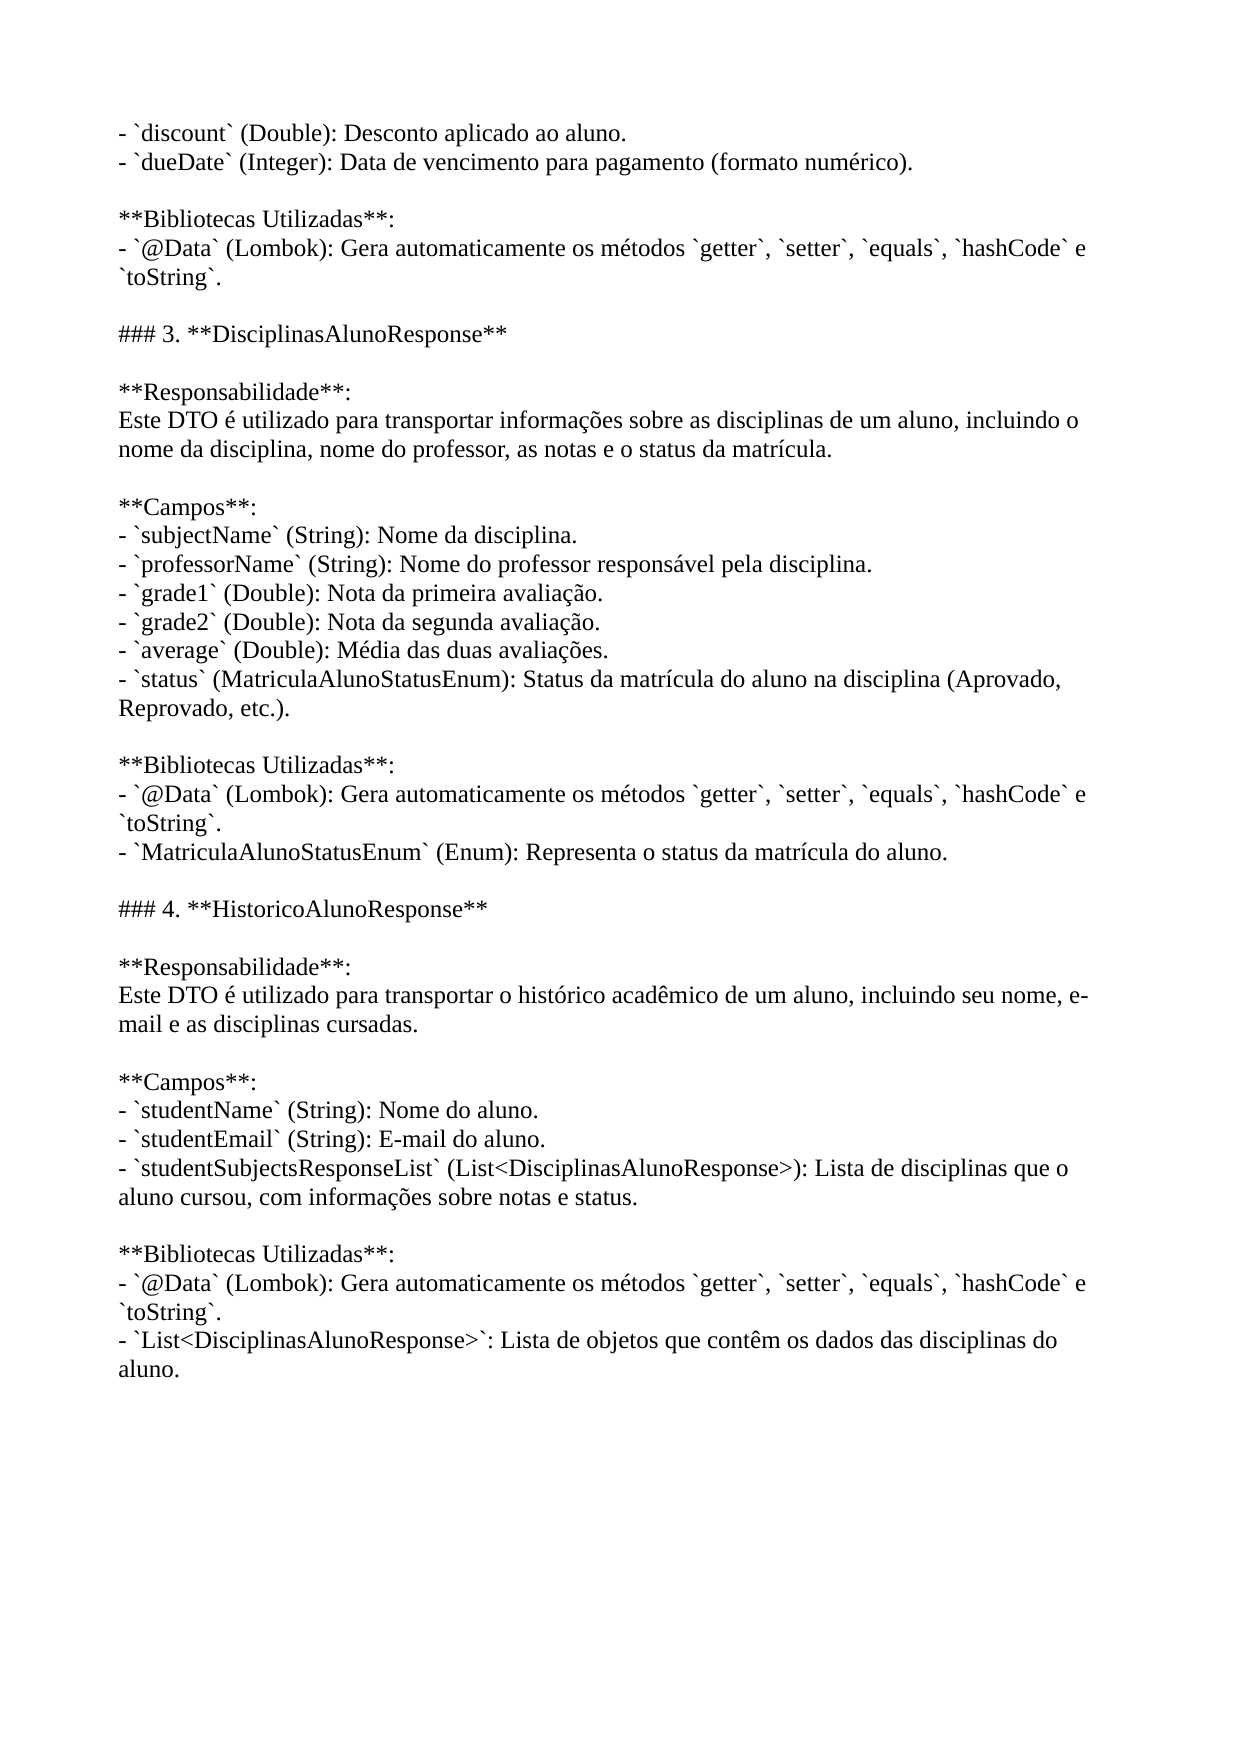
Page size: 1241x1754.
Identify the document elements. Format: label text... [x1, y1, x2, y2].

text **Campos**: [118, 1067, 1122, 1096]
text - `@Data` (Lombok): Gera automaticamente os métodos `getter`, `setter`, `equals`, `hashCode` e `toString`. [118, 233, 1122, 291]
text - `studentSubjectsResponseList` (List<DisciplinasAlunoResponse>): Lista de disciplinas que o aluno cursou, com informações sobre notas e status. [118, 1153, 1122, 1211]
text - `MatriculaAlunoStatusEnum` (Enum): Representa o status da matrícula do aluno. [118, 837, 1122, 866]
text - `dueDate` (Integer): Data de vencimento para pagamento (formato numérico). [118, 147, 1122, 176]
text **Bibliotecas Utilizadas**: [118, 204, 1122, 233]
text - `status` (MatriculaAlunoStatusEnum): Status da matrícula do aluno na disciplina (Aprovado, Reprovado, etc.). [118, 664, 1122, 722]
text - `subjectName` (String): Nome da disciplina. [118, 521, 1122, 549]
text - `List<DisciplinasAlunoResponse>`: Lista de objetos que contêm os dados das disciplinas do aluno. [118, 1326, 1122, 1383]
text - `grade1` (Double): Nota da primeira avaliação. [118, 578, 1122, 607]
text - `grade2` (Double): Nota da segunda avaliação. [118, 607, 1122, 636]
text - `studentName` (String): Nome do aluno. [118, 1096, 1122, 1124]
text **Responsabilidade**: [118, 952, 1122, 981]
text ### 3. **DisciplinasAlunoResponse** [118, 319, 1122, 348]
text Este DTO é utilizado para transportar o histórico acadêmico de um aluno, incluindo seu nome, e-mail e as disciplinas cursadas. [118, 981, 1122, 1038]
text - `average` (Double): Média das duas avaliações. [118, 636, 1122, 664]
text - `professorName` (String): Nome do professor responsável pela disciplina. [118, 549, 1122, 578]
text - `@Data` (Lombok): Gera automaticamente os métodos `getter`, `setter`, `equals`, `hashCode` e `toString`. [118, 779, 1122, 837]
text **Campos**: [118, 492, 1122, 521]
text - `discount` (Double): Desconto aplicado ao aluno. [118, 118, 1122, 147]
text - `studentEmail` (String): E-mail do aluno. [118, 1124, 1122, 1153]
text ### 4. **HistoricoAlunoResponse** [118, 894, 1122, 923]
text - `@Data` (Lombok): Gera automaticamente os métodos `getter`, `setter`, `equals`, `hashCode` e `toString`. [118, 1268, 1122, 1326]
text **Responsabilidade**: [118, 377, 1122, 406]
text **Bibliotecas Utilizadas**: [118, 751, 1122, 779]
text **Bibliotecas Utilizadas**: [118, 1239, 1122, 1268]
text Este DTO é utilizado para transportar informações sobre as disciplinas de um aluno, incluindo o nome da disciplina, nome do professor, as notas e o status da matrícula. [118, 406, 1122, 463]
